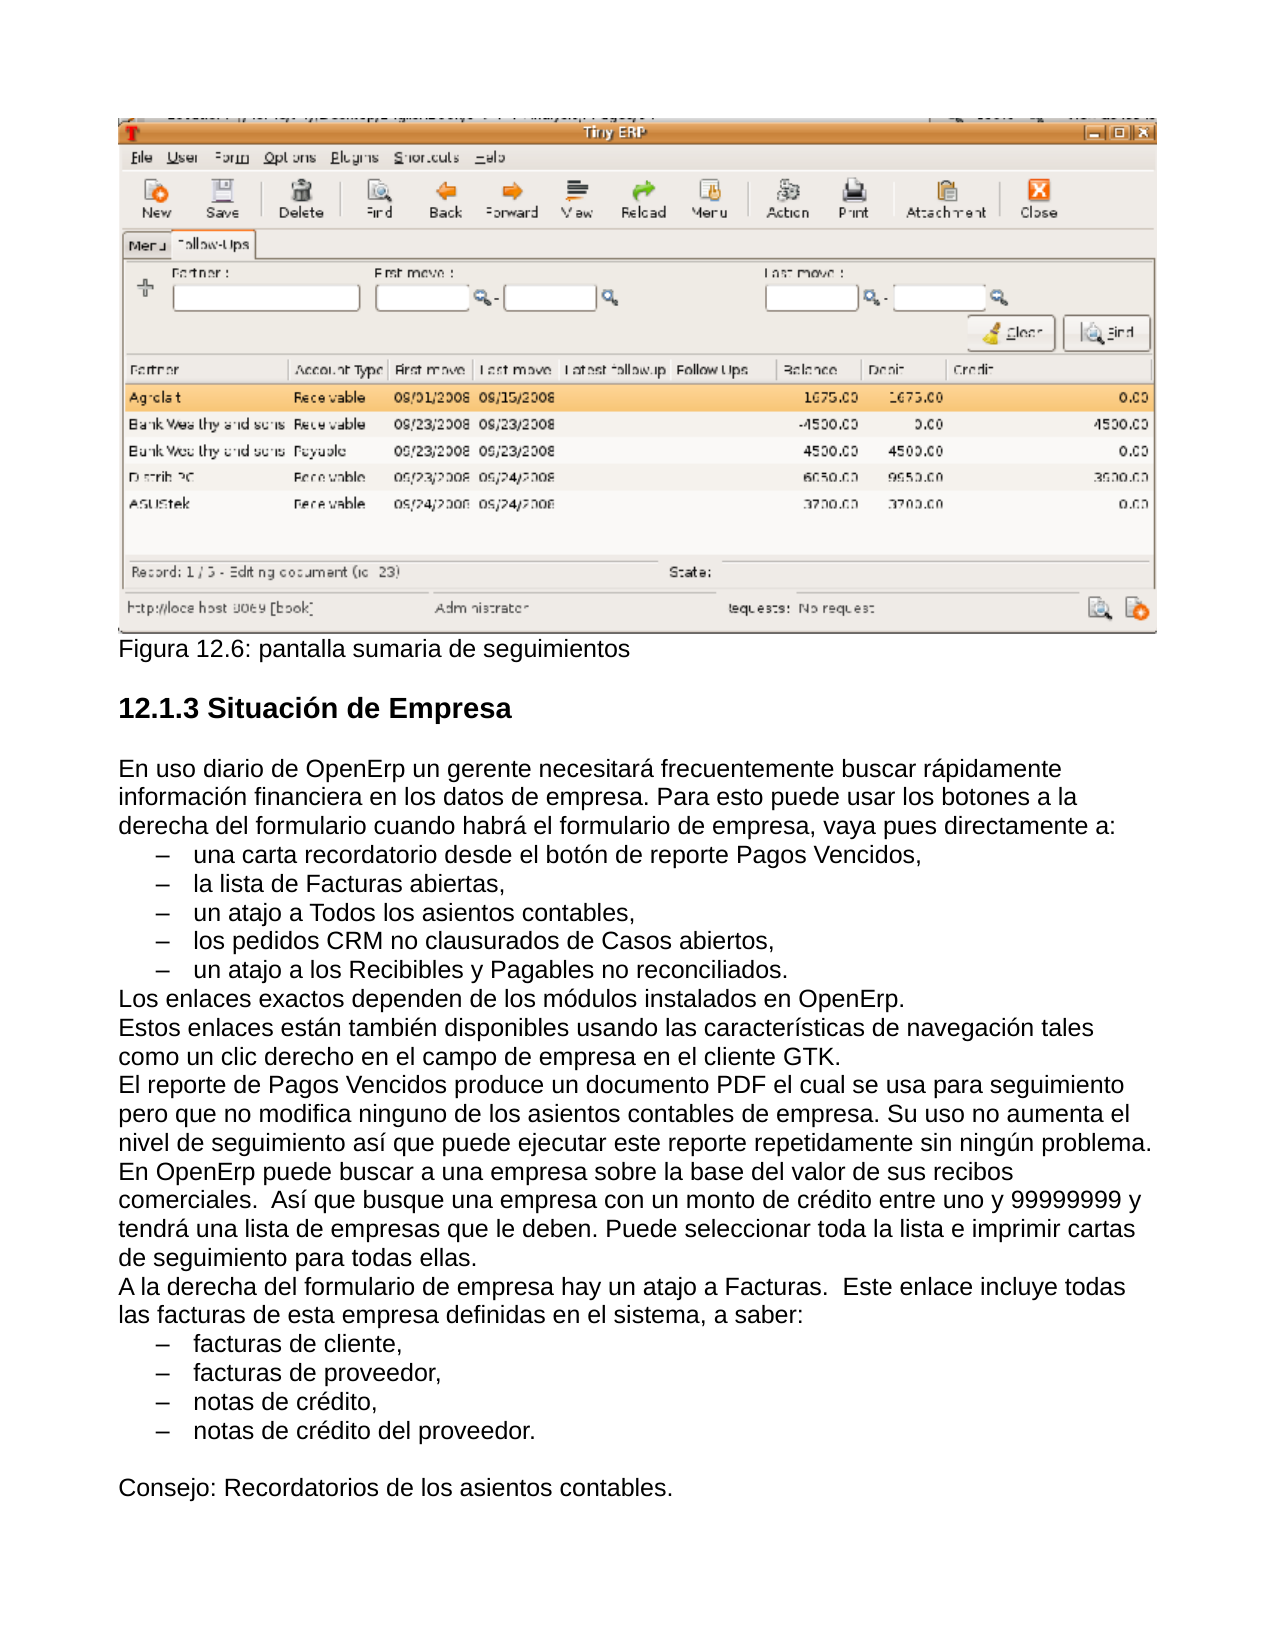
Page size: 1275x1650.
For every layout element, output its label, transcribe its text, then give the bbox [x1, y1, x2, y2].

text Los enlaces exactos dependen de los módulos instalados en OpenErp. [118, 984, 1157, 1013]
text A la derecha del formulario de empresa hay un atajo a Facturas. Este enlace incluye todas las facturas de esta empresa definidas en el sistema, a saber: [118, 1272, 1157, 1329]
list facturas de cliente, [156, 1329, 1157, 1358]
list una carta recordatorio desde el botón de reporte Pagos Vencidos, [156, 840, 1157, 869]
list notas de crédito del proveedor. [156, 1416, 1157, 1444]
text El reporte de Pagos Vencidos produce un documento PDF el cual se usa para seguimiento pero que no modifica ninguno de los asientos contables de empresa. Su uso no aumenta el nivel de seguimiento así que puede ejecutar este reporte repetidamente sin ningún problema. [118, 1070, 1157, 1157]
list un atajo a los Recibibles y Pagables no reconciliados. [156, 955, 1157, 984]
text 12.1.3 Situación de Empresa [118, 691, 1157, 725]
list notas de crédito, [156, 1387, 1157, 1416]
list los pedidos CRM no clausurados de Casos abiertos, [156, 926, 1157, 955]
text En OpenErp puede buscar a una empresa sobre la base del valor de sus recibos comerciales. Así que busque una empresa con un monto de crédito entre uno y 99999999 y tendrá una lista de empresas que le deben. Puede seleccionar toda la lista e imprimir cartas de seguimiento para todas ellas. [118, 1157, 1157, 1272]
list facturas de proveedor, [156, 1358, 1157, 1387]
text Consejo: Recordatorios de los asientos contables. [118, 1473, 1157, 1502]
text Estos enlaces están también disponibles usando las características de navegación tales como un clic derecho en el campo de empresa en el cliente GTK. [118, 1013, 1157, 1070]
list la lista de Facturas abiertas, [156, 869, 1157, 897]
text Figura 12.6: pantalla sumaria de seguimientos [118, 634, 1157, 662]
list un atajo a Todos los asientos contables, [156, 897, 1157, 926]
text En uso diario de OpenErp un gerente necesitará frecuentemente buscar rápidamente información financiera en los datos de empresa. Para esto puede usar los botones a la derecha del formulario cuando habrá el formulario de empresa, vaya pues directamente a: [118, 753, 1157, 840]
